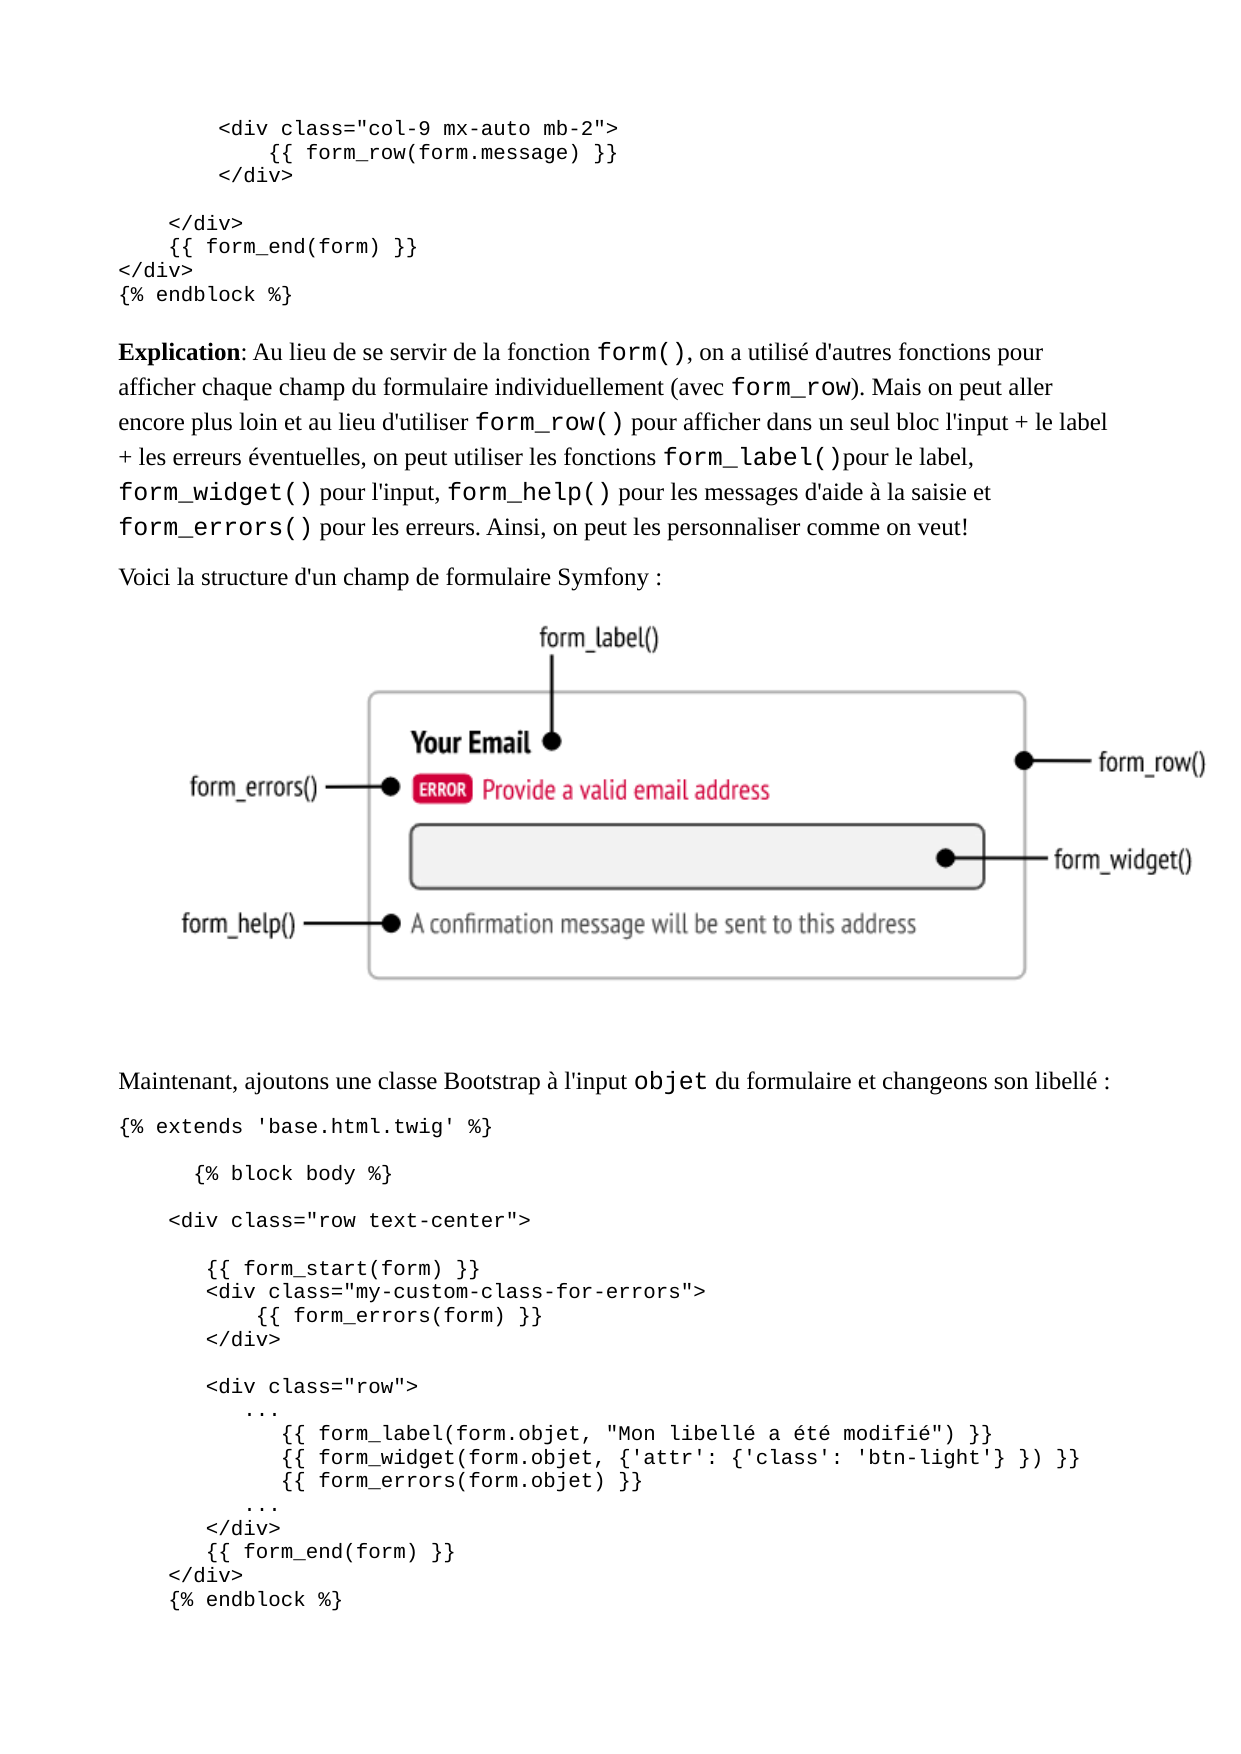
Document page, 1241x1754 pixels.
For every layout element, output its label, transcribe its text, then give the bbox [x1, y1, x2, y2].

text <div class="my-custom-class-for-errors"> [118, 1281, 1122, 1305]
text {{ form_widget(form.objet, {'attr': {'class': 'btn-light'} }) }} [118, 1447, 1122, 1470]
text {% extends 'base.html.twig' %} [118, 1116, 1122, 1139]
picture [118, 595, 1241, 1047]
text {{ form_start(form) }} [118, 1258, 1122, 1281]
text ... [118, 1494, 1122, 1518]
text {{ form_end(form) }} [118, 1541, 1122, 1565]
text Voici la structure d'un champ de formulaire Symfony : [118, 562, 1122, 595]
text </div> [118, 260, 1122, 284]
text <div class="row text-center"> [118, 1210, 1122, 1234]
text </div> [118, 1518, 1122, 1541]
text <div class="row"> [118, 1376, 1122, 1399]
text {{ form_label(form.objet, "Mon libellé a été modifié") }} [118, 1423, 1122, 1447]
text {{ form_end(form) }} [118, 236, 1122, 260]
text {% endblock %} [118, 284, 1122, 307]
text ... [118, 1399, 1122, 1423]
text <div class="col-9 mx-auto mb-2"> [118, 118, 1122, 142]
text {% block body %} [118, 1163, 1122, 1187]
text {{ form_errors(form.objet) }} [118, 1470, 1122, 1494]
text {{ form_errors(form) }} [118, 1305, 1122, 1328]
text {% endblock %} [118, 1589, 1122, 1612]
text </div> [118, 213, 1122, 236]
text </div> [118, 1328, 1122, 1352]
text </div> [118, 1565, 1122, 1589]
text Maintenant, ajoutons une classe Bootstrap à l'input objet du formulaire et changeons son libellé : [118, 1066, 1122, 1097]
text </div> [118, 165, 1122, 189]
text Explication: Au lieu de se servir de la fonction form(), on a utilisé d'autres fonctions pour afficher chaque champ du formulaire individuellement (avec form_row). Mais on peut aller encore plus loin et au lieu d'utiliser form_row() pour afficher dans un seul bloc l'input + le label + les erreurs éventuelles, on peut utiliser les fonctions form_label()pour le label, form_widget() pour l'input, form_help() pour les messages d'aide à la saisie et form_errors() pour les erreurs. Ainsi, on peut les personnaliser comme on veut! [118, 337, 1122, 543]
text {{ form_row(form.message) }} [118, 142, 1122, 165]
